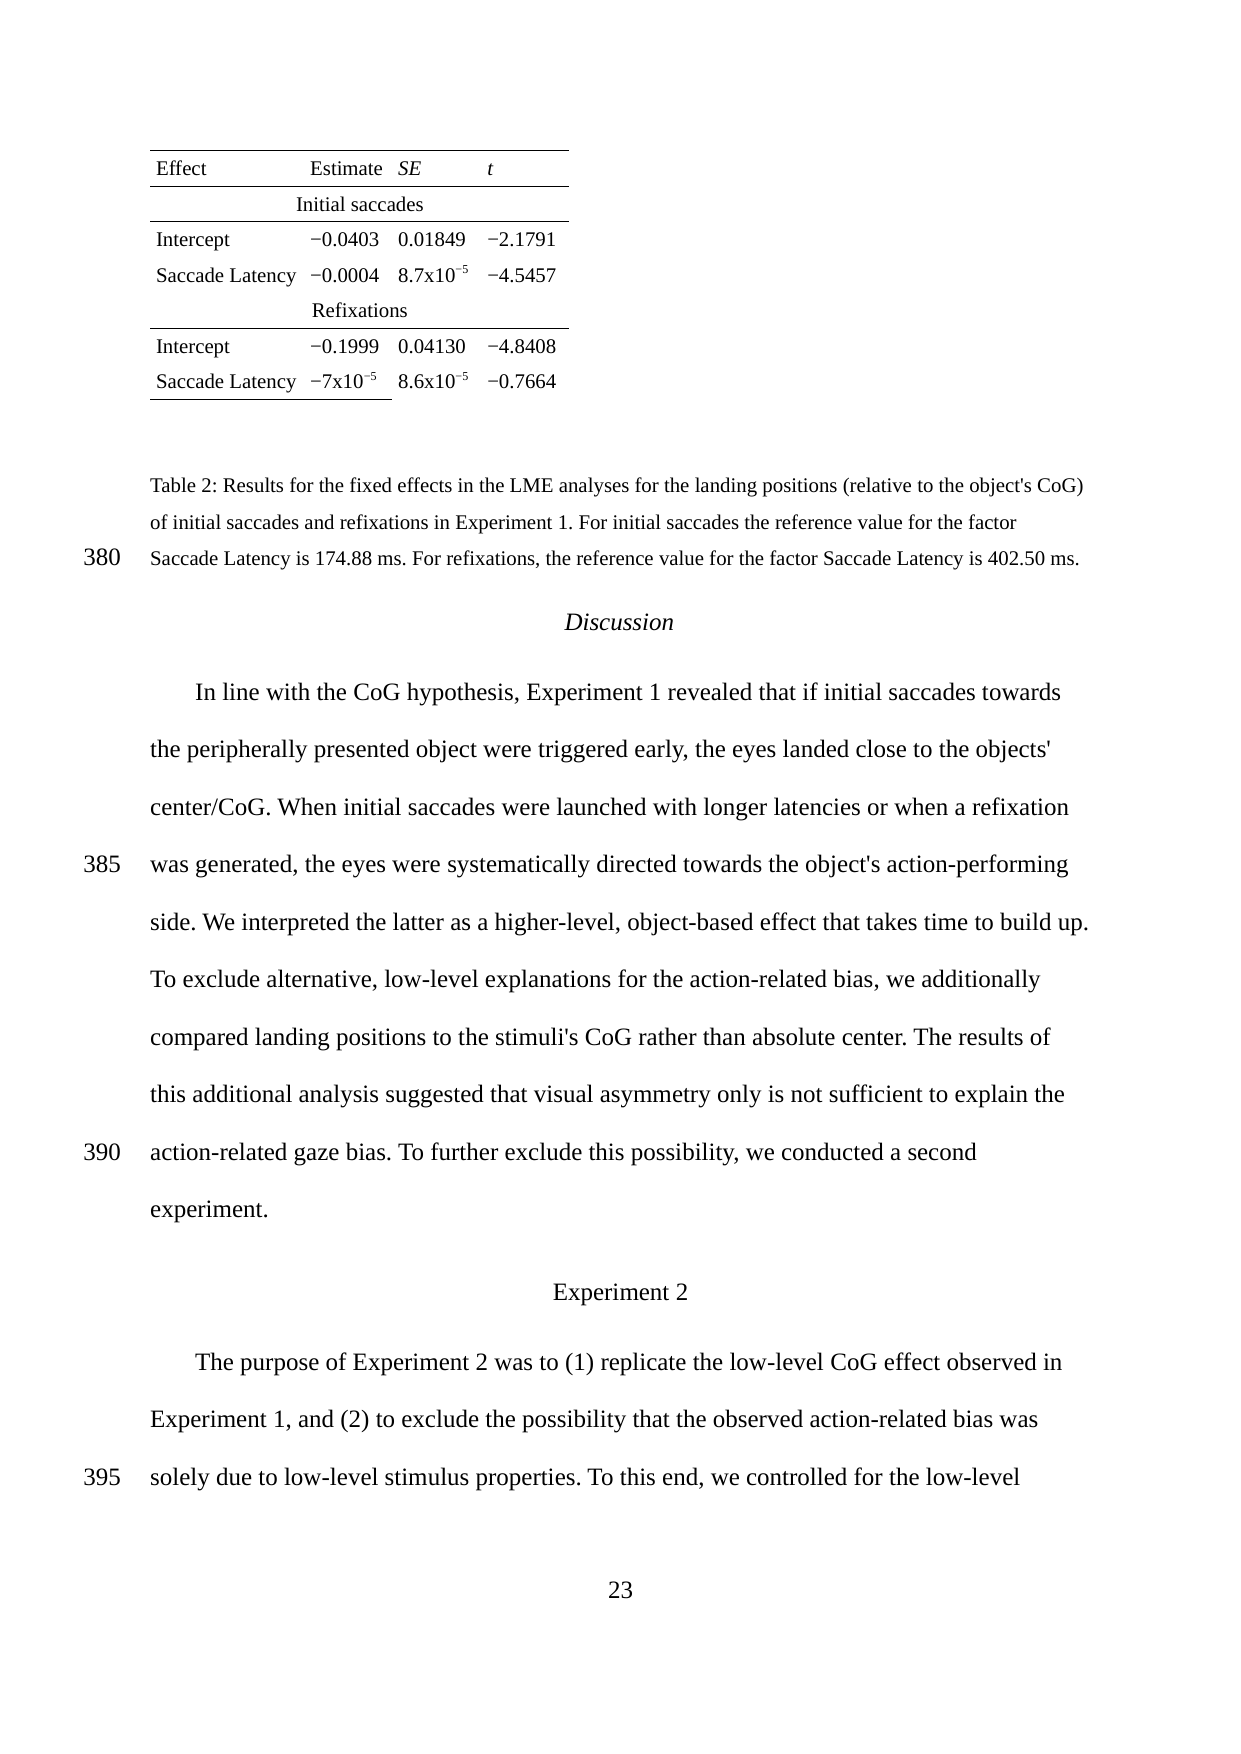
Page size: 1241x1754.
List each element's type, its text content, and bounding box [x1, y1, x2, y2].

subtitle Discussion [150, 607, 1091, 636]
text The purpose of Experiment 2 was to (1) replicate the low-level CoG effect observed in Experiment 1, and (2) to exclude the possibility that the observed action-related bias was solely due to low-level stimulus properties. To this end, we controlled for the low-level [150, 1347, 1091, 1491]
table_cell −0.0004 [304, 257, 392, 292]
table_header Estimate [304, 151, 392, 186]
table_cell Saccade Latency [150, 257, 304, 292]
text In line with the CoG hypothesis, Experiment 1 revealed that if initial saccades towards the peripherally presented object were triggered early, the eyes landed close to the objects' center/CoG. When initial saccades were launched with longer latencies or when a refixation was generated, the eyes were systematically directed towards the object's action-performing side. We interpreted the latter as a higher-level, object-based effect that takes time to build up. To exclude alternative, low-level explanations for the action-related bias, we additionally compared landing positions to the stimuli's CoG rather than absolute center. The results of this additional analysis suggested that visual asymmetry only is not sufficient to explain the action-related gaze bias. To further exclude this possibility, we conducted a second experiment. [150, 677, 1091, 1223]
table_cell Initial saccades [150, 187, 569, 221]
table_cell 8.7x10−5 [392, 257, 481, 292]
table_cell −2.1791 [481, 222, 569, 257]
table_cell 0.01849 [392, 222, 481, 257]
subtitle Experiment 2 [150, 1277, 1091, 1306]
table_cell −0.0403 [304, 222, 392, 257]
table_header Effect [150, 151, 304, 186]
table_cell −4.5457 [481, 257, 569, 292]
table_cell −0.1999 [304, 329, 392, 363]
table_cell 8.6x10−5 [392, 364, 481, 399]
table_cell Saccade Latency [150, 364, 304, 399]
table_header t [481, 151, 569, 186]
text Table 2: Results for the fixed effects in the LME analyses for the landing positions (relative to the object's CoG) of initial saccades and refixations in Experiment 1. For initial saccades the reference value for the factor Saccade Latency is 174.88 ms. For refixations, the reference value for the factor Saccade Latency is 402.50 ms. [150, 469, 1091, 570]
table_cell −7x10−5 [304, 364, 392, 399]
table_cell −4.8408 [481, 329, 569, 363]
table_cell Intercept [150, 329, 304, 363]
table_header SE [392, 151, 481, 186]
table_cell Refixations [150, 293, 569, 328]
table_cell 0.04130 [392, 329, 481, 363]
table_cell Intercept [150, 222, 304, 257]
table_cell −0.7664 [481, 364, 569, 399]
